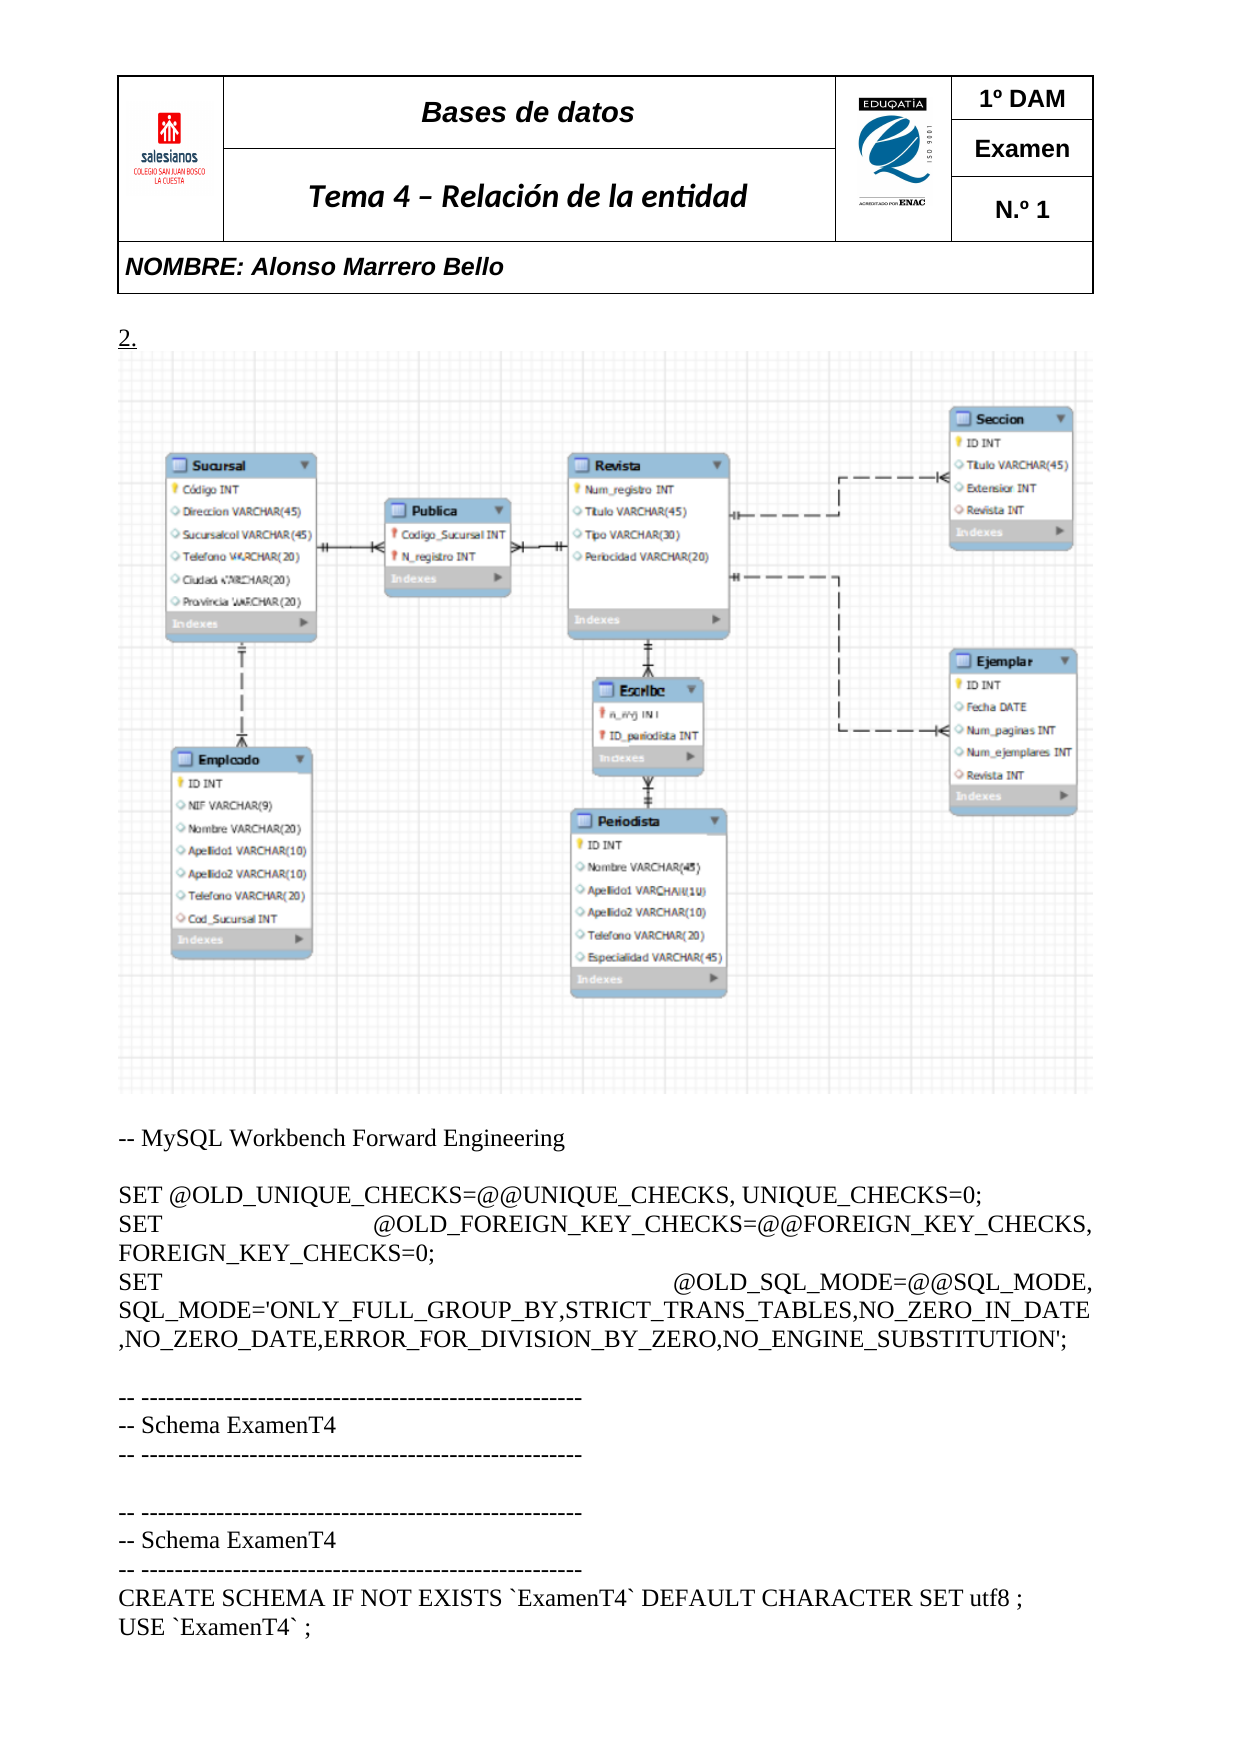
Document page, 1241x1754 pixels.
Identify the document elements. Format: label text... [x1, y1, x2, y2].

text -- Schema ExamenT4 [118, 1410, 1093, 1439]
text 2. [118, 323, 1093, 351]
text USE `ExamenT4` ; [118, 1612, 1093, 1640]
picture [126, 101, 215, 196]
text -- ----------------------------------------------------- [118, 1554, 1093, 1583]
text -- Schema ExamenT4 [118, 1525, 1093, 1554]
picture [857, 97, 933, 206]
picture [118, 351, 1093, 1094]
text CREATE SCHEMA IF NOT EXISTS `ExamenT4` DEFAULT CHARACTER SET utf8 ; [118, 1583, 1093, 1612]
text -- ----------------------------------------------------- [118, 1439, 1093, 1468]
text SET @OLD_SQL_MODE=@@SQL_MODE, SQL_MODE='ONLY_FULL_GROUP_BY,STRICT_TRANS_TABLES,NO_ZERO_IN_DATE,NO_ZERO_DATE,ERROR_FOR_DIVISION_BY_ZERO,NO_ENGINE_SUBSTITUTION'; [118, 1267, 1093, 1353]
text SET @OLD_UNIQUE_CHECKS=@@UNIQUE_CHECKS, UNIQUE_CHECKS=0; [118, 1180, 1093, 1209]
text -- ----------------------------------------------------- [118, 1382, 1093, 1410]
text -- MySQL Workbench Forward Engineering [118, 1123, 1093, 1152]
text SET @OLD_FOREIGN_KEY_CHECKS=@@FOREIGN_KEY_CHECKS, FOREIGN_KEY_CHECKS=0; [118, 1209, 1093, 1267]
text -- ----------------------------------------------------- [118, 1497, 1093, 1525]
